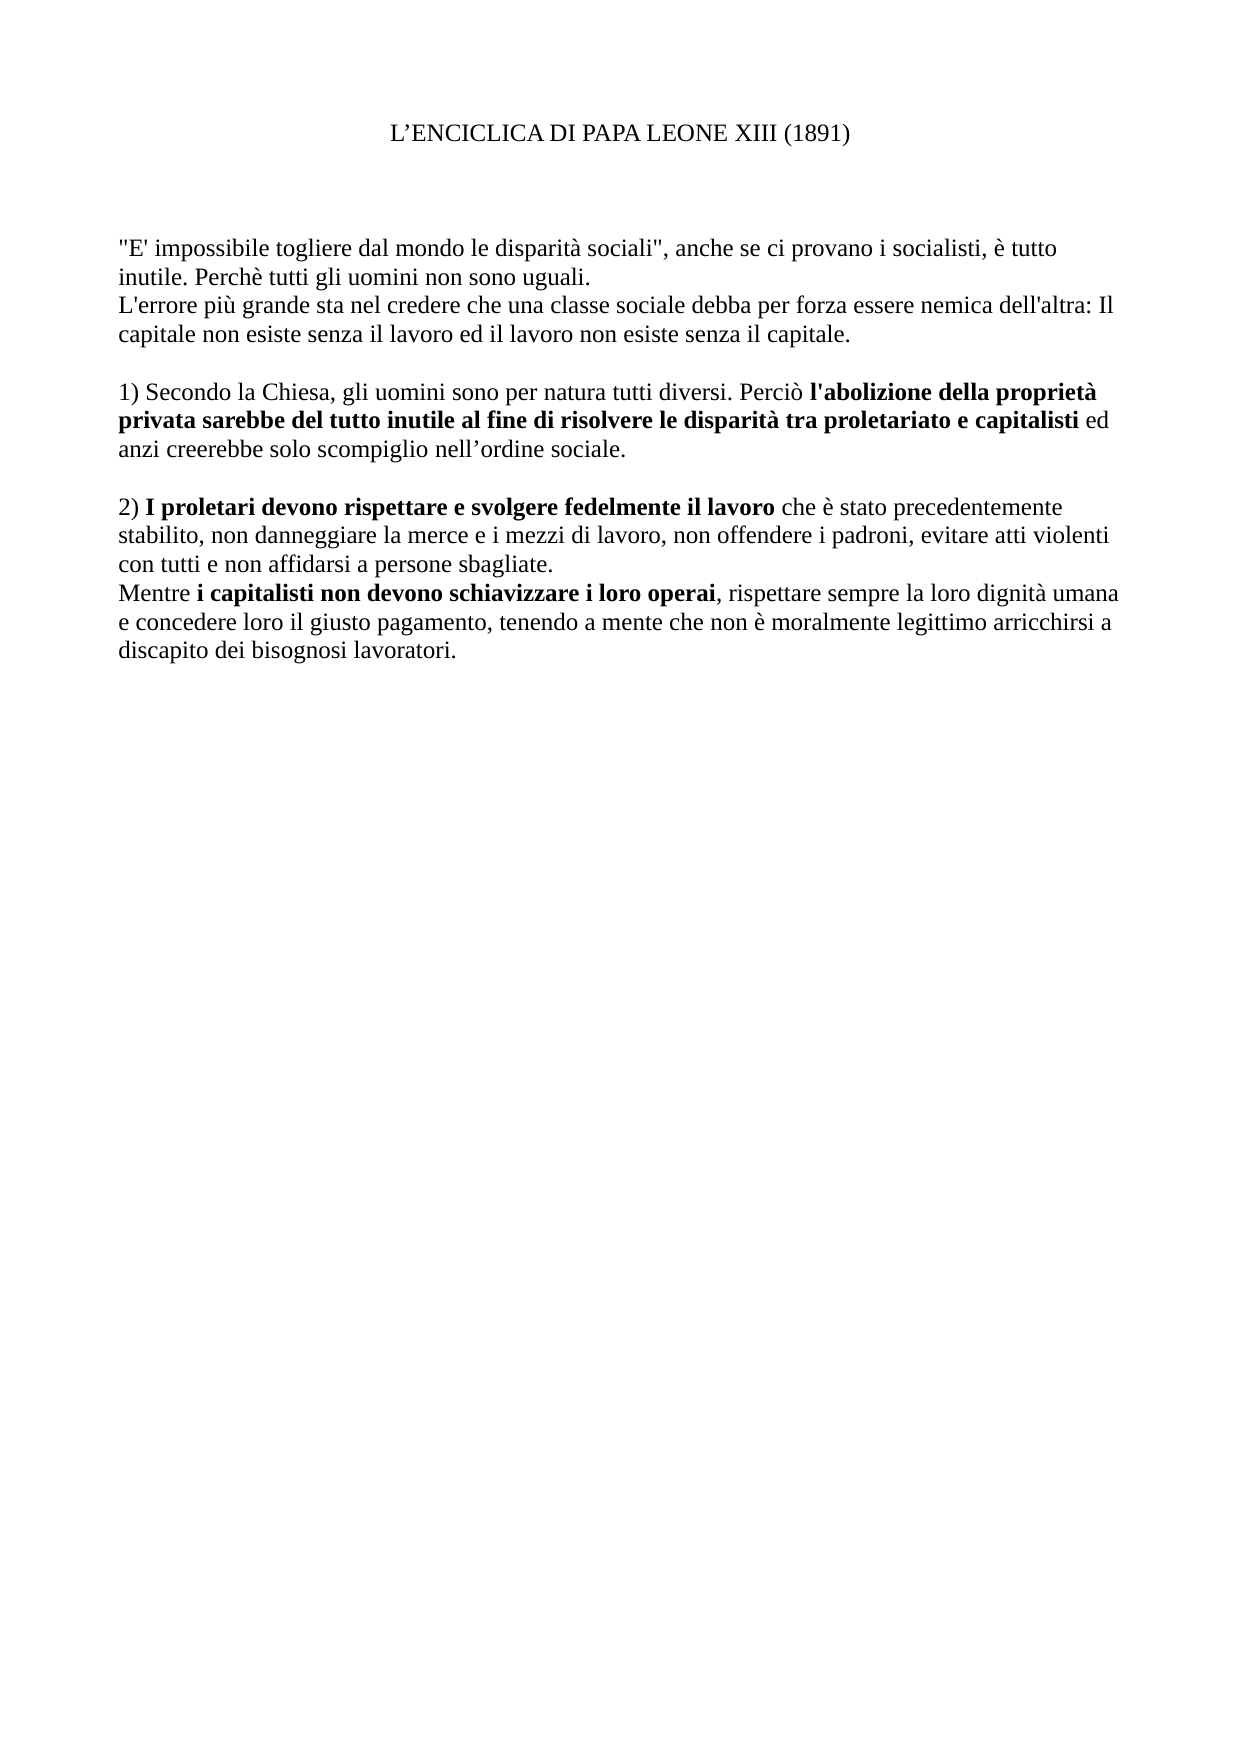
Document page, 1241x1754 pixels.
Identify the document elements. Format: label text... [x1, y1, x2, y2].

text 1) Secondo la Chiesa, gli uomini sono per natura tutti diversi. Perciò l'abolizione della proprietà privata sarebbe del tutto inutile al fine di risolvere le disparità tra proletariato e capitalisti ed anzi creerebbe solo scompiglio nell’ordine sociale. [118, 377, 1122, 463]
text L'errore più grande sta nel credere che una classe sociale debba per forza essere nemica dell'altra: Il capitale non esiste senza il lavoro ed il lavoro non esiste senza il capitale. [118, 291, 1122, 348]
text 2) I proletari devono rispettare e svolgere fedelmente il lavoro che è stato precedentemente stabilito, non danneggiare la merce e i mezzi di lavoro, non offendere i padroni, evitare atti violenti con tutti e non affidarsi a persone sbagliate. [118, 492, 1122, 578]
text L’ENCICLICA DI PAPA LEONE XIII (1891) [118, 118, 1122, 147]
text "E' impossibile togliere dal mondo le disparità sociali", anche se ci provano i socialisti, è tutto inutile. Perchè tutti gli uomini non sono uguali. [118, 233, 1122, 291]
text Mentre i capitalisti non devono schiavizzare i loro operai, rispettare sempre la loro dignità umana e concedere loro il giusto pagamento, tenendo a mente che non è moralmente legittimo arricchirsi a discapito dei bisognosi lavoratori. [118, 578, 1122, 664]
